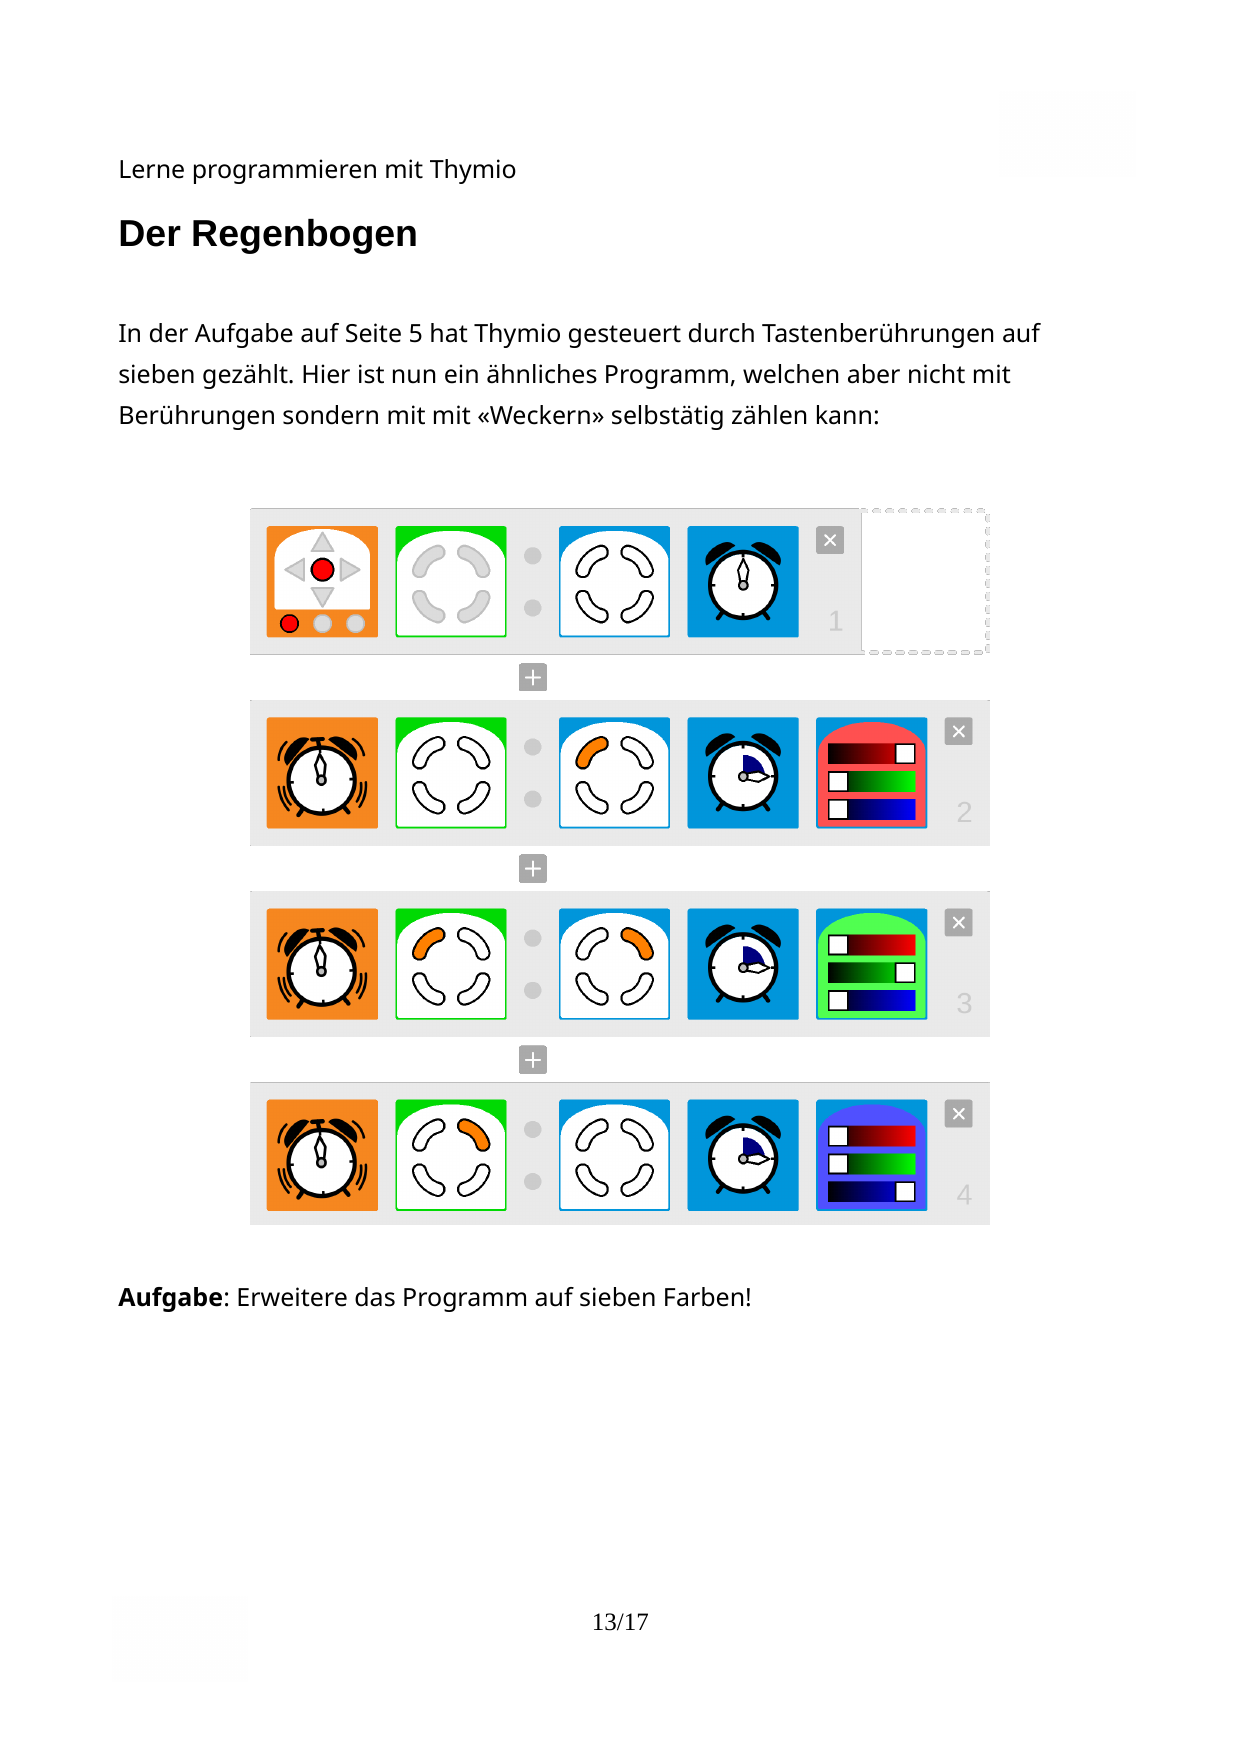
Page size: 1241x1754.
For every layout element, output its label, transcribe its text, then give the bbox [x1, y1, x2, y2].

picture [250, 508, 990, 1225]
picture [112, 1596, 249, 1682]
subtitle In der Aufgabe auf Seite 5 hat Thymio gesteuert durch Tastenberührungen auf sieben gezählt. Hier ist nun ein ähnliches Programm, welchen aber nicht mit Berührungen sondern mit mit «Weckern» selbstätig zählen kann: [118, 316, 1122, 432]
picture [999, 91, 1136, 177]
subtitle Aufgabe: Erweitere das Programm auf sieben Farben! [118, 1279, 1122, 1313]
subtitle Der Regenbogen [118, 211, 1122, 254]
